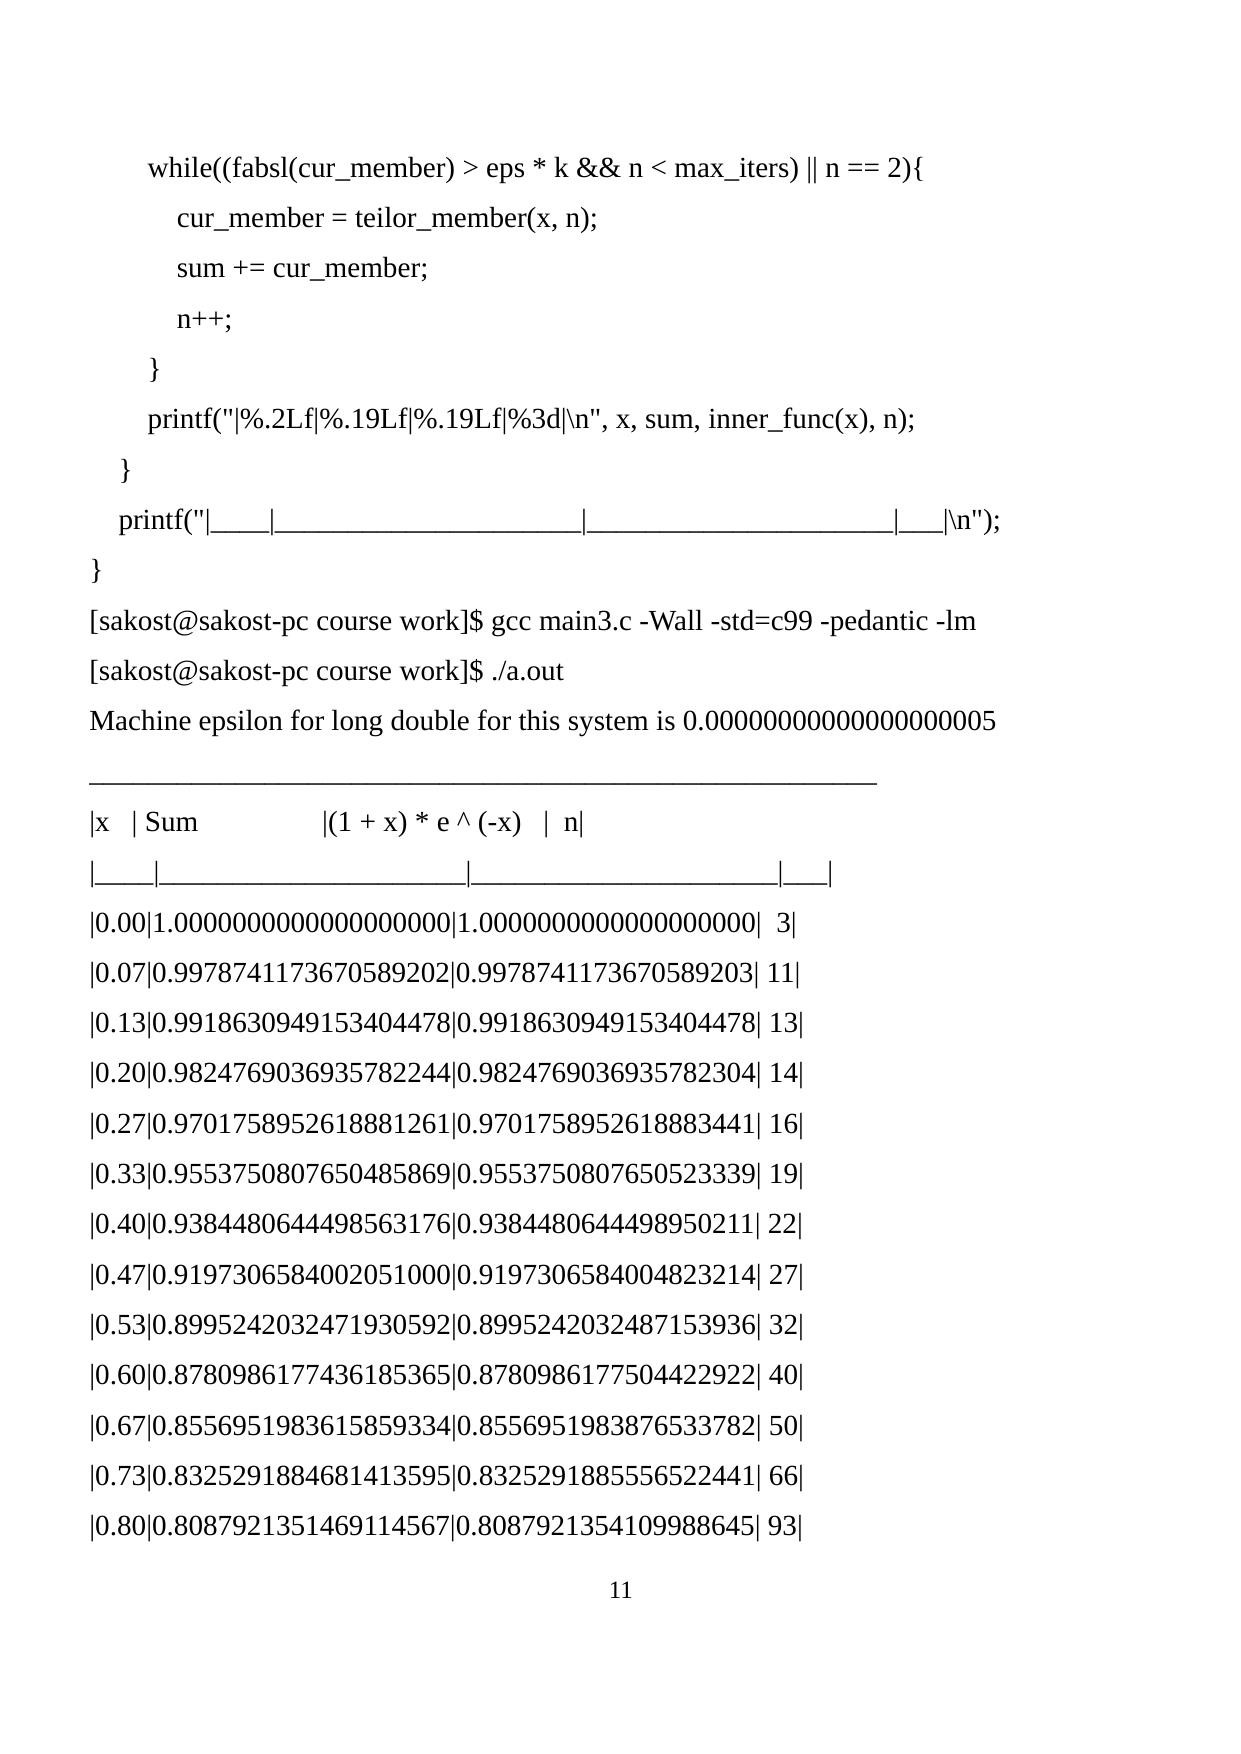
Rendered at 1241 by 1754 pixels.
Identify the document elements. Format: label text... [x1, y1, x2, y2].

text cur_member = teilor_member(x, n); [89, 200, 1152, 234]
text |0.27|0.9701758952618881261|0.9701758952618883441| 16| [89, 1106, 1152, 1139]
text |0.60|0.8780986177436185365|0.8780986177504422922| 40| [89, 1357, 1152, 1391]
text |0.20|0.9824769036935782244|0.9824769036935782304| 14| [89, 1056, 1152, 1089]
text |0.07|0.9978741173670589202|0.9978741173670589203| 11| [89, 955, 1152, 988]
text [sakost@sakost-pc course work]$ ./a.out [89, 653, 1152, 687]
text |0.40|0.9384480644498563176|0.9384480644498950211| 22| [89, 1207, 1152, 1240]
text |____|_____________________|_____________________|___| [89, 854, 1152, 888]
text } [89, 452, 1152, 485]
text |0.53|0.8995242032471930592|0.8995242032487153936| 32| [89, 1307, 1152, 1341]
text [sakost@sakost-pc course work]$ gcc main3.c -Wall -std=c99 -pedantic -lm [89, 603, 1152, 636]
text n++; [89, 301, 1152, 334]
text } [89, 351, 1152, 385]
text sum += cur_member; [89, 251, 1152, 284]
text } [89, 552, 1152, 586]
text ______________________________________________________ [89, 754, 1152, 787]
text Machine epsilon for long double for this system is 0.00000000000000000005 [89, 703, 1152, 737]
text printf("|____|_____________________|_____________________|___|\n"); [89, 502, 1152, 536]
text |0.13|0.9918630949153404478|0.9918630949153404478| 13| [89, 1005, 1152, 1039]
text |0.00|1.0000000000000000000|1.0000000000000000000| 3| [89, 905, 1152, 938]
text |x | Sum |(1 + x) * e ^ (-x) | n| [89, 804, 1152, 838]
text |0.47|0.9197306584002051000|0.9197306584004823214| 27| [89, 1257, 1152, 1290]
text while((fabsl(cur_member) > eps * k && n < max_iters) || n == 2){ [89, 150, 1152, 183]
text |0.73|0.8325291884681413595|0.8325291885556522441| 66| [89, 1458, 1152, 1492]
text |0.67|0.8556951983615859334|0.8556951983876533782| 50| [89, 1408, 1152, 1441]
text |0.33|0.9553750807650485869|0.9553750807650523339| 19| [89, 1156, 1152, 1190]
text printf("|%.2Lf|%.19Lf|%.19Lf|%3d|\n", x, sum, inner_func(x), n); [89, 402, 1152, 435]
text |0.80|0.8087921351469114567|0.8087921354109988645| 93| [89, 1508, 1152, 1542]
